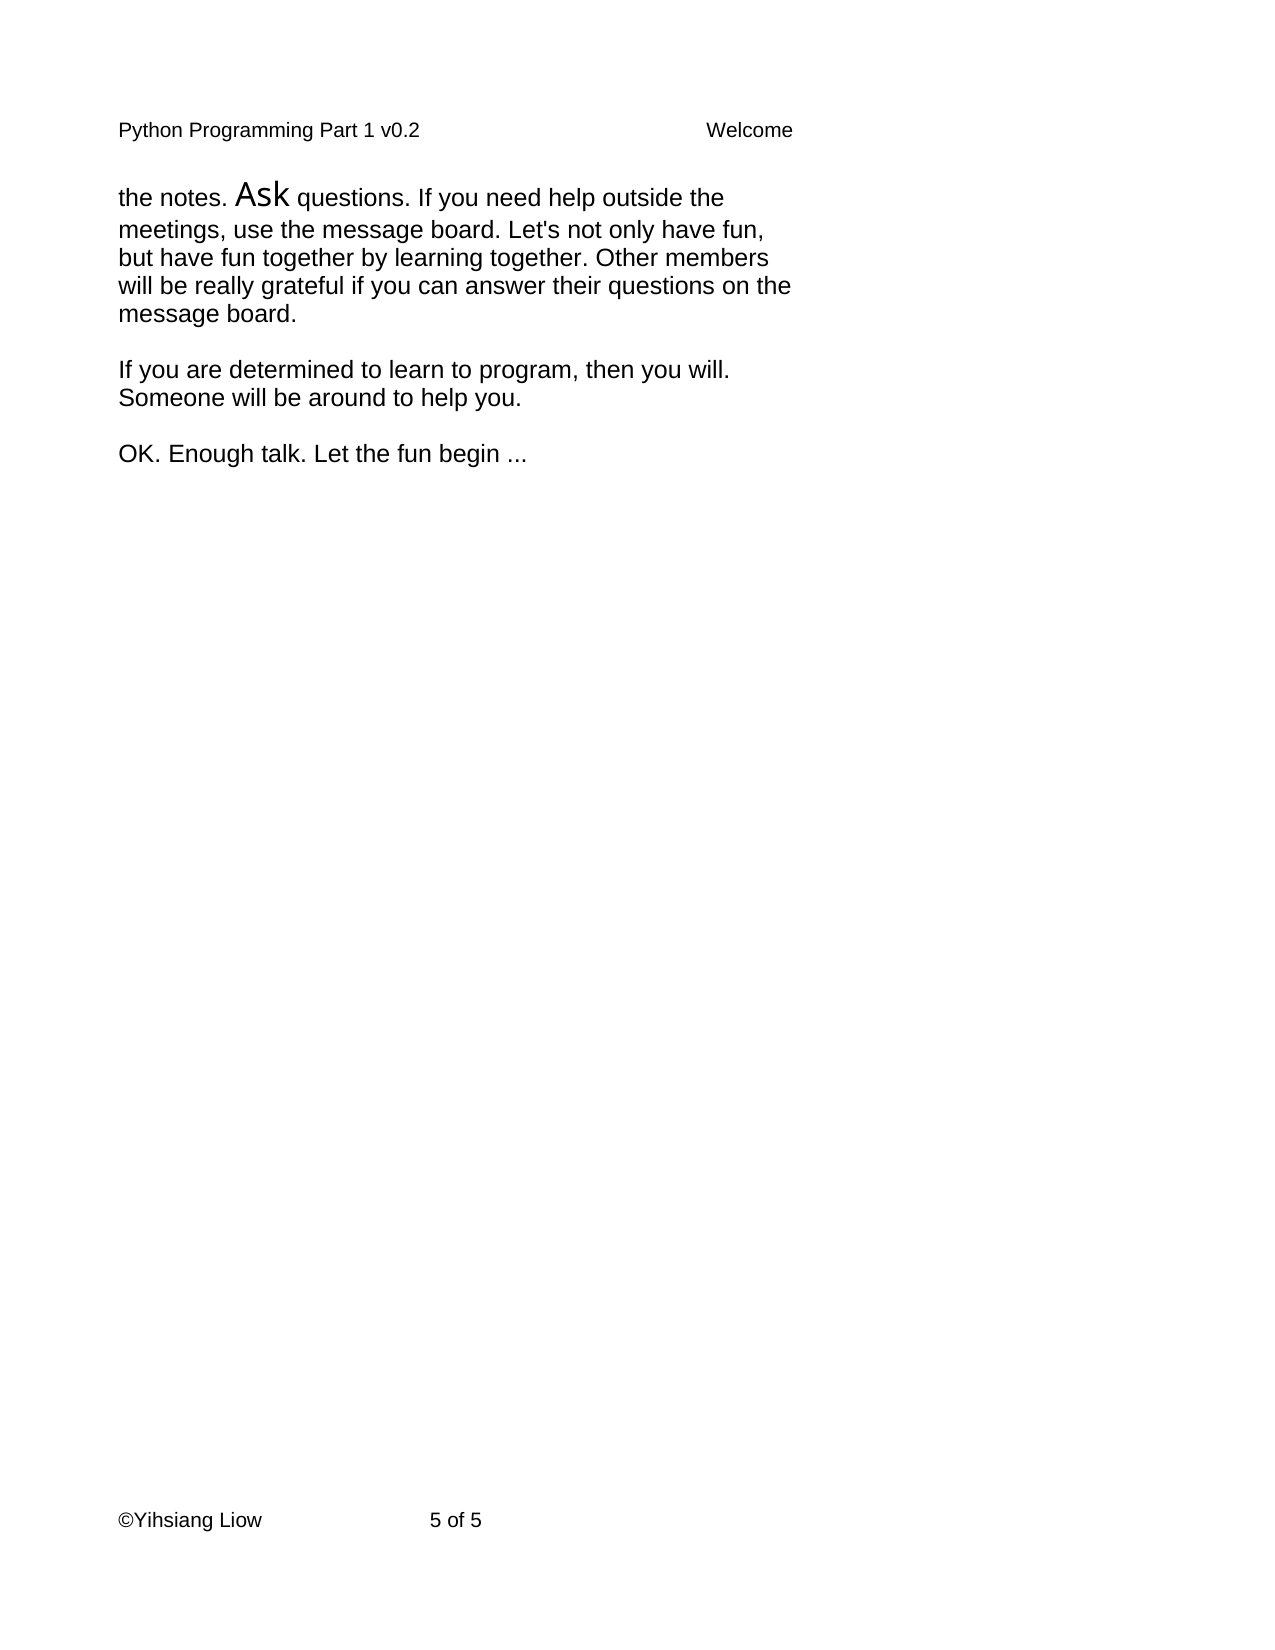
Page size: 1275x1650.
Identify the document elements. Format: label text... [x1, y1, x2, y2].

text the notes. Ask questions. If you need help outside the meetings, use the message board. Let's not only have fun, but have fun together by learning together. Other members will be really grateful if you can answer their questions on the message board. [118, 171, 793, 328]
text OK. Enough talk. Let the fun begin ... [118, 439, 793, 467]
text If you are determined to learn to program, then you will. Someone will be around to help you. [118, 356, 793, 412]
